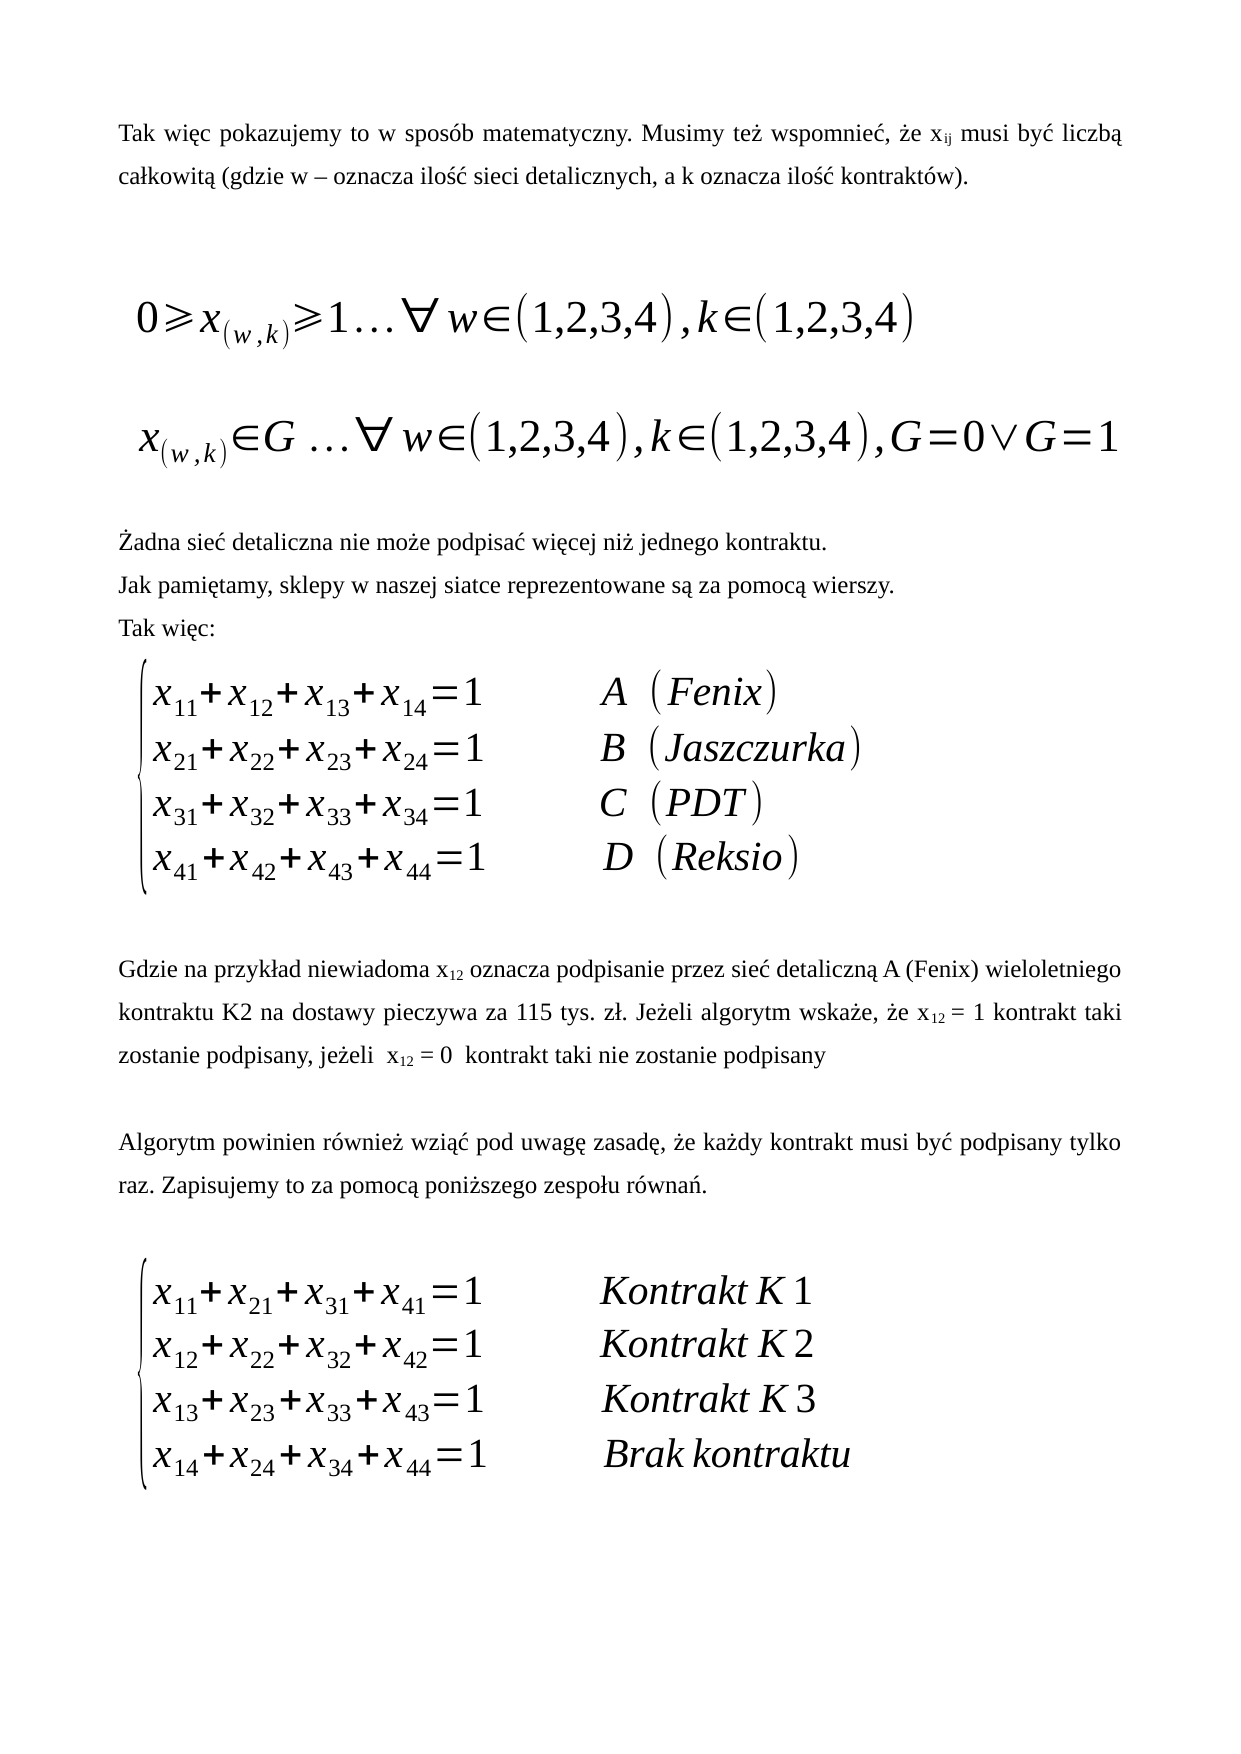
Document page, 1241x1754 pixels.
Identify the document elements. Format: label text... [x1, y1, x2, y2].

text Algorytm powinien również wziąć pod uwagę zasadę, że każdy kontrakt musi być podpisany tylko raz. Zapisujemy to za pomocą poniższego zespołu równań. [118, 1127, 1122, 1199]
text Tak więc: [118, 613, 1122, 642]
text Jak pamiętamy, sklepy w naszej siatce reprezentowane są za pomocą wierszy. [118, 570, 1122, 599]
text Żadna sieć detaliczna nie może podpisać więcej niż jednego kontraktu. [118, 527, 1122, 556]
text Gdzie na przykład niewiadoma x12 oznacza podpisanie przez sieć detaliczną A (Fenix) wieloletniego kontraktu K2 na dostawy pieczywa za 115 tys. zł. Jeżeli algorytm wskaże, że x12 = 1 kontrakt taki zostanie podpisany, jeżeli x12 = 0 kontrakt taki nie zostanie podpisany [118, 954, 1122, 1069]
text Tak więc pokazujemy to w sposób matematyczny. Musimy też wspomnieć, że xij musi być liczbą całkowitą (gdzie w – oznacza ilość sieci detalicznych, a k oznacza ilość kontraktów). [118, 118, 1122, 190]
